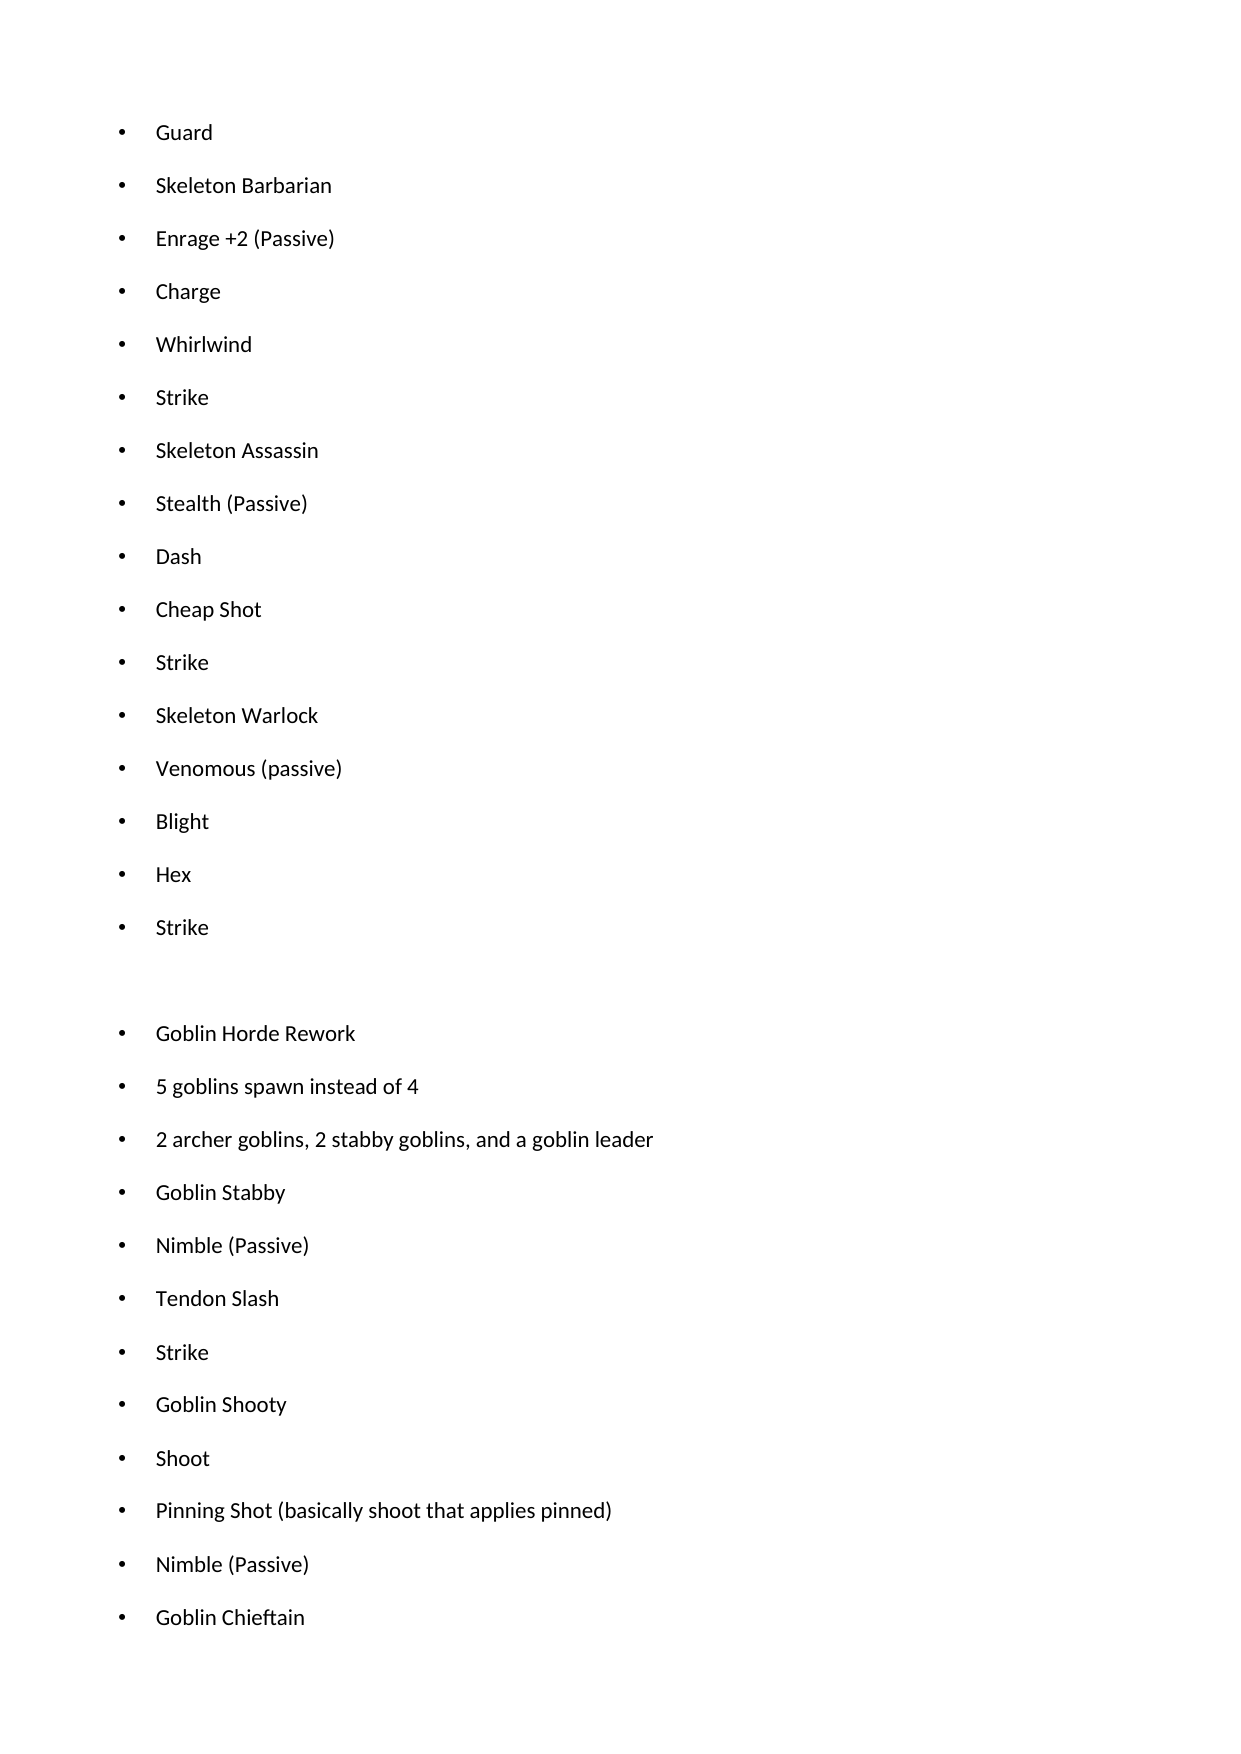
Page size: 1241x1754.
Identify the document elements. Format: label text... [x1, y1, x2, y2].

list Hex [81, 860, 1122, 888]
list Nimble (Passive) [81, 1232, 1122, 1259]
list Guard [81, 118, 1122, 146]
list Whirlwind [81, 330, 1122, 358]
list Strike [81, 1338, 1122, 1366]
list Strike [81, 648, 1122, 676]
list Skeleton Barbarian [81, 171, 1122, 199]
list Goblin Chieftain [81, 1603, 1122, 1631]
list Shoot [81, 1444, 1122, 1472]
list Stealth (Passive) [81, 489, 1122, 517]
list Goblin Horde Rework [81, 1019, 1122, 1047]
list Skeleton Warlock [81, 701, 1122, 729]
list Charge [81, 277, 1122, 305]
list Blight [81, 807, 1122, 835]
list Pinning Shot (basically shoot that applies pinned) [81, 1497, 1122, 1525]
list Tendon Slash [81, 1284, 1122, 1313]
list Goblin Shooty [81, 1391, 1122, 1419]
list Cheap Shot [81, 595, 1122, 623]
list 2 archer goblins, 2 stabby goblins, and a goblin leader [81, 1126, 1122, 1153]
list Skeleton Assassin [81, 436, 1122, 464]
list Enrage +2 (Passive) [81, 224, 1122, 252]
list Venomous (passive) [81, 754, 1122, 782]
list Strike [81, 383, 1122, 411]
list 5 goblins spawn instead of 4 [81, 1072, 1122, 1101]
list Nimble (Passive) [81, 1550, 1122, 1578]
list Strike [81, 913, 1122, 941]
list Dash [81, 542, 1122, 570]
list Goblin Stabby [81, 1178, 1122, 1207]
